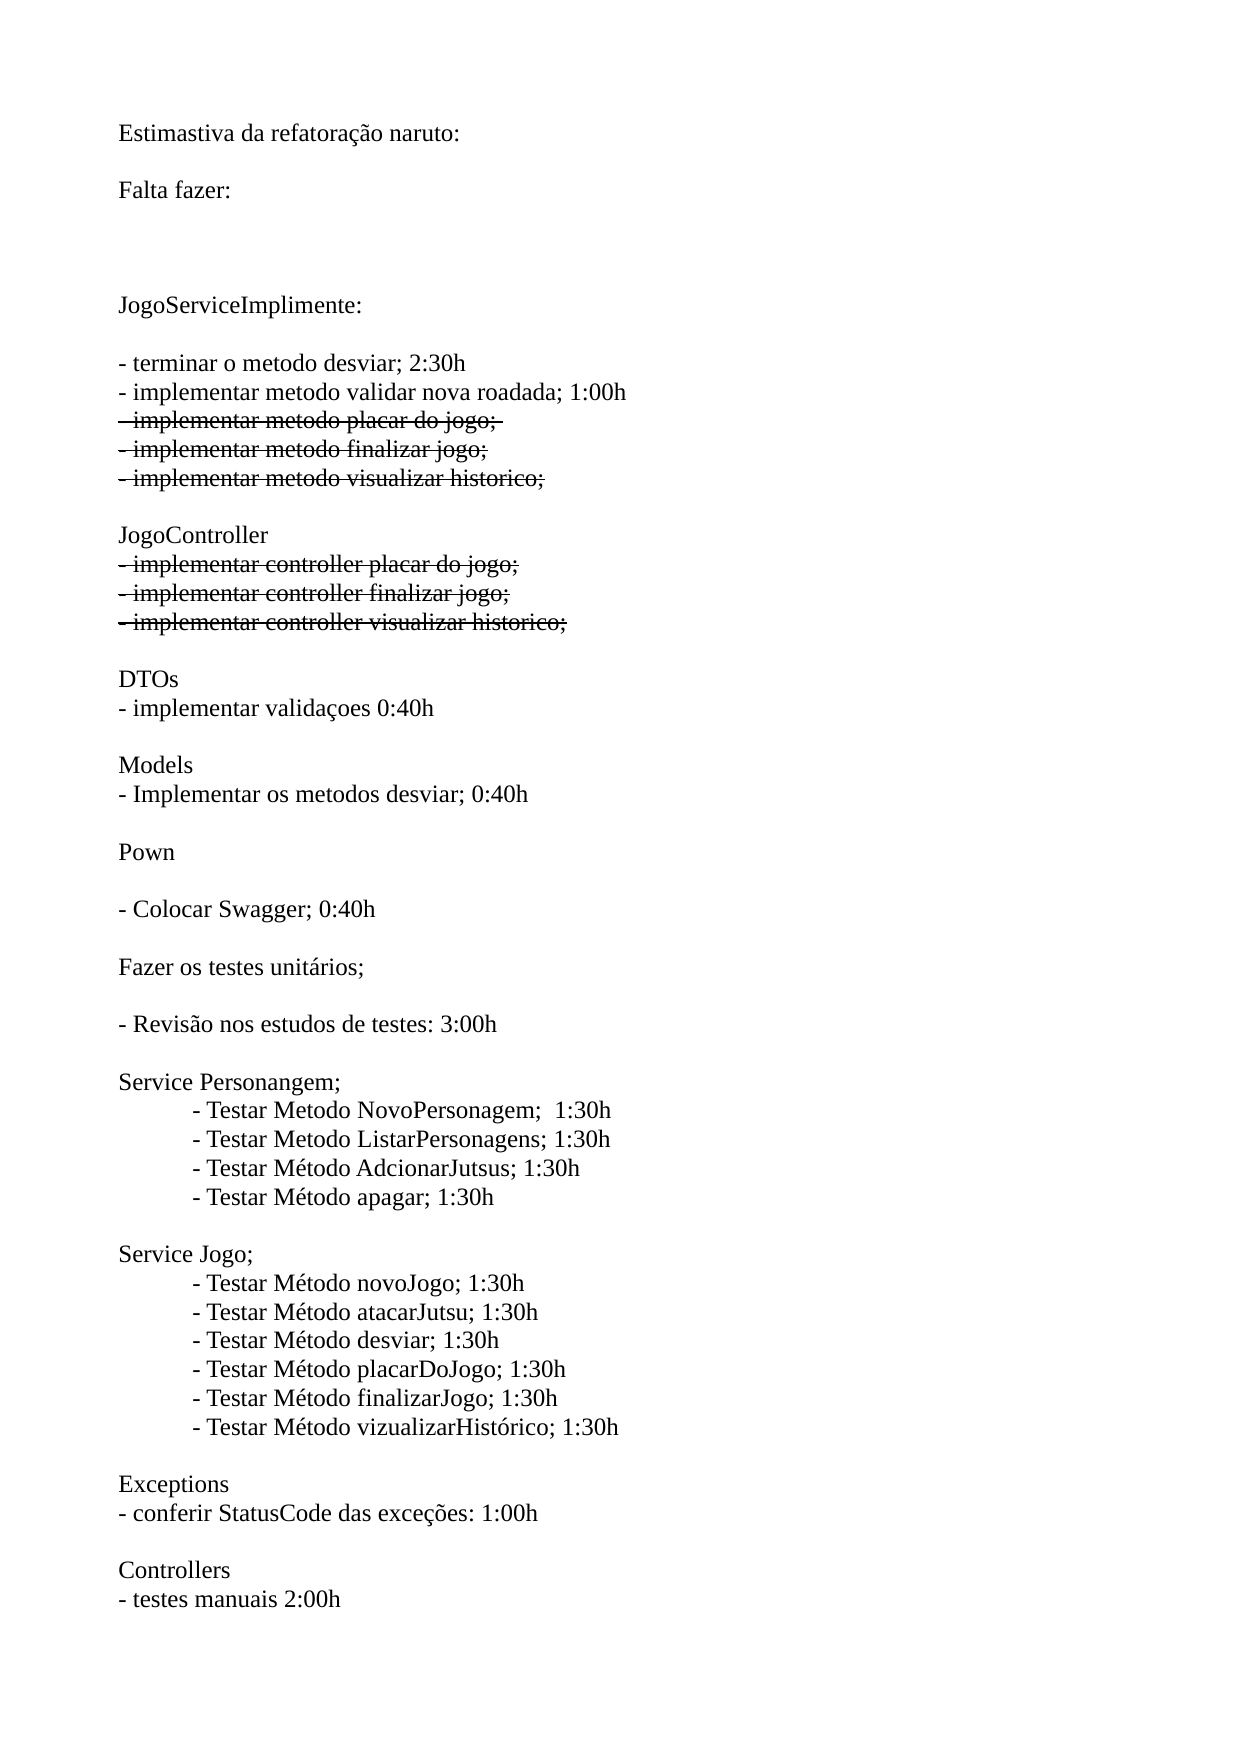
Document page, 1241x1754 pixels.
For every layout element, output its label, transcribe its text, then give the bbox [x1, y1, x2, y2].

text - conferir StatusCode das exceções: 1:00h [118, 1498, 1122, 1527]
text - Testar Método AdcionarJutsus; 1:30h [118, 1153, 1122, 1182]
text - Testar Método atacarJutsu; 1:30h [118, 1297, 1122, 1326]
text Models [118, 751, 1122, 779]
text DTOs [118, 664, 1122, 693]
text - Testar Método placarDoJogo; 1:30h [118, 1354, 1122, 1383]
text - implementar metodo finalizar jogo; [118, 434, 1122, 463]
text - implementar controller finalizar jogo; [118, 578, 1122, 607]
text - implementar metodo validar nova roadada; 1:00h [118, 377, 1122, 406]
text Estimastiva da refatoração naruto: [118, 118, 1122, 147]
text JogoController [118, 521, 1122, 549]
text - implementar metodo visualizar historico; [118, 463, 1122, 492]
text - implementar metodo placar do jogo; [118, 406, 1122, 434]
text - implementar controller visualizar historico; [118, 607, 1122, 636]
text - Testar Método desviar; 1:30h [118, 1326, 1122, 1354]
text Falta fazer: [118, 176, 1122, 204]
text - Testar Metodo ListarPersonagens; 1:30h [118, 1124, 1122, 1153]
text - Testar Metodo NovoPersonagem; 1:30h [118, 1096, 1122, 1124]
text - Colocar Swagger; 0:40h [118, 894, 1122, 923]
text Pown [118, 837, 1122, 866]
text - Testar Método apagar; 1:30h [118, 1182, 1122, 1211]
text - Testar Método novoJogo; 1:30h [118, 1268, 1122, 1297]
text Service Personangem; [118, 1067, 1122, 1096]
text - Revisão nos estudos de testes: 3:00h [118, 1009, 1122, 1038]
text - Implementar os metodos desviar; 0:40h [118, 779, 1122, 808]
text Controllers [118, 1556, 1122, 1584]
text Fazer os testes unitários; [118, 952, 1122, 981]
text - implementar validaçoes 0:40h [118, 693, 1122, 722]
text - testes manuais 2:00h [118, 1584, 1122, 1613]
text - implementar controller placar do jogo; [118, 549, 1122, 578]
text Service Jogo; [118, 1239, 1122, 1268]
text - terminar o metodo desviar; 2:30h [118, 348, 1122, 377]
text - Testar Método vizualizarHistórico; 1:30h [118, 1412, 1122, 1441]
text JogoServiceImplimente: [118, 291, 1122, 319]
text - Testar Método finalizarJogo; 1:30h [118, 1383, 1122, 1412]
text Exceptions [118, 1469, 1122, 1498]
